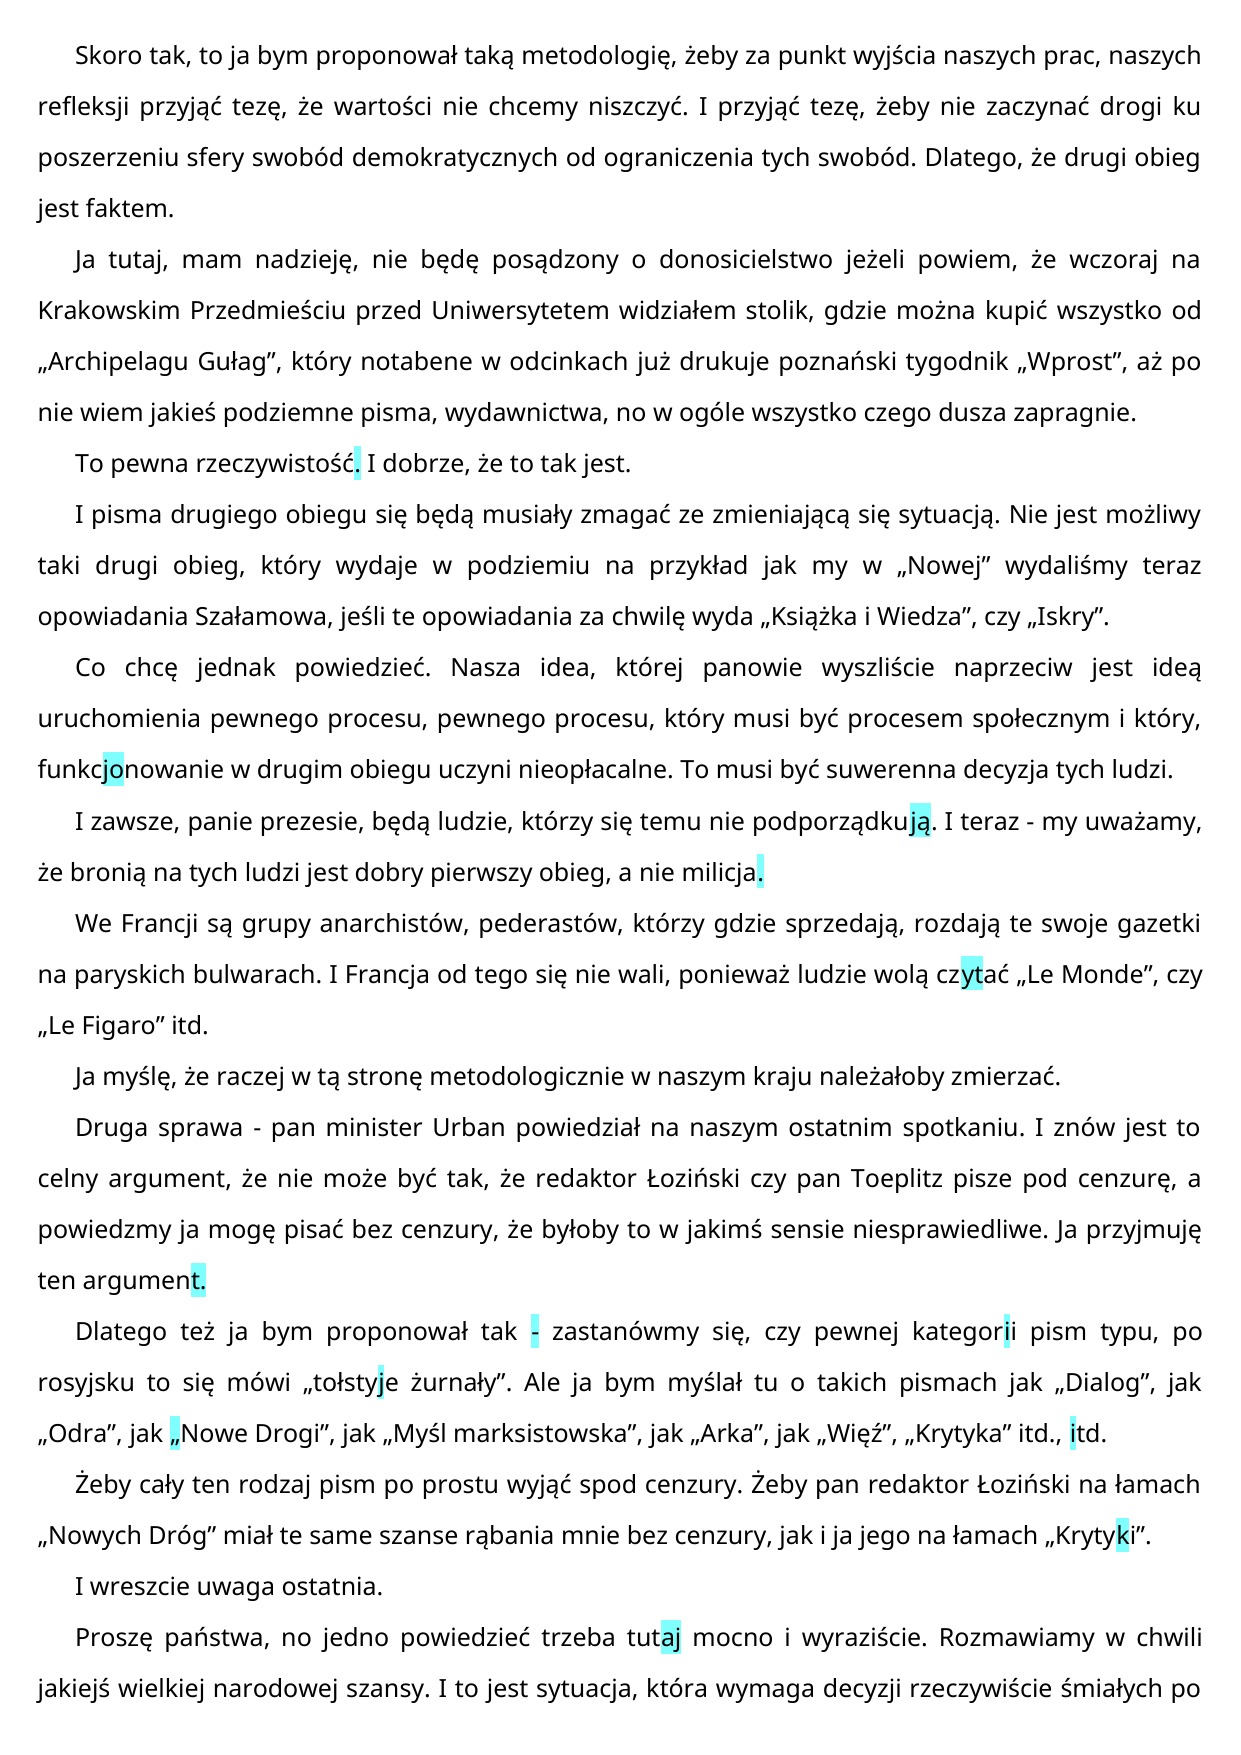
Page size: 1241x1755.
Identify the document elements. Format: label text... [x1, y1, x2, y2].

text I wreszcie uwaga ostatnia. [37, 1569, 1203, 1603]
text Co chcę jednak powiedzieć. Nasza idea, której panowie wyszliście naprzeciw jest ideą uruchomienia pewnego procesu, pewnego procesu, który musi być procesem społecznym i który, funkcjonowanie w drugim obiegu uczyni nieopłacalne. To musi być suwerenna decyzja tych ludzi. [37, 650, 1203, 786]
text Proszę państwa, no jedno powiedzieć trzeba tutaj mocno i wyraziście. Rozmawiamy w chwili jakiejś wielkiej narodowej szansy. I to jest sytuacja, która wymaga decyzji rzeczywiście śmiałych po [37, 1620, 1203, 1705]
text We Francji są grupy anarchistów, pederastów, którzy gdzie sprzedają, rozdają te swoje gazetki na paryskich bulwarach. I Francja od tego się nie wali, ponieważ ludzie wolą czytać „Le Monde”, czy „Le Figaro” itd. [37, 905, 1203, 1041]
text I pisma drugiego obiegu się będą musiały zmagać ze zmieniającą się sytuacją. Nie jest możliwy taki drugi obieg, który wydaje w podziemiu na przykład jak my w „Nowej” wydaliśmy teraz opowiadania Szałamowa, jeśli te opowiadania za chwilę wyda „Książka i Wiedza”, czy „Iskry”. [37, 497, 1203, 633]
text Druga sprawa - pan minister Urban powiedział na naszym ostatnim spotkaniu. I znów jest to celny argument, że nie może być tak, że redaktor Łoziński czy pan Toeplitz pisze pod cenzurę, a powiedzmy ja mogę pisać bez cenzury, że byłoby to w jakimś sensie niesprawiedliwe. Ja przyjmuję ten argument. [37, 1109, 1203, 1297]
text Ja myślę, że raczej w tą stronę metodologicznie w naszym kraju należałoby zmierzać. [37, 1058, 1203, 1092]
text Dlatego też ja bym proponował tak - zastanówmy się, czy pewnej kategorii pism typu, po rosyjsku to się mówi „tołstyje żurnały”. Ale ja bym myślał tu o takich pismach jak „Dialog”, jak „Odra”, jak „Nowe Drogi”, jak „Myśl marksistowska”, jak „Arka”, jak „Więź”, „Krytyka” itd., itd. [37, 1313, 1203, 1450]
text I zawsze, panie prezesie, będą ludzie, którzy się temu nie podporządkują. I teraz - my uważamy, że bronią na tych ludzi jest dobry pierwszy obieg, a nie milicja. [37, 803, 1203, 888]
text Żeby cały ten rodzaj pism po prostu wyjąć spod cenzury. Żeby pan redaktor Łoziński na łamach „Nowych Dróg” miał te same szanse rąbania mnie bez cenzury, jak i ja jego na łamach „Krytyki”. [37, 1467, 1203, 1552]
text Skoro tak, to ja bym proponował taką metodologię, żeby za punkt wyjścia naszych prac, naszych refleksji przyjąć tezę, że wartości nie chcemy niszczyć. I przyjąć tezę, żeby nie zaczynać drogi ku poszerzeniu sfery swobód demokratycznych od ograniczenia tych swobód. Dlatego, że drugi obieg jest faktem. [37, 37, 1203, 225]
text To pewna rzeczywistość. I dobrze, że to tak jest. [37, 446, 1203, 480]
text Ja tutaj, mam nadzieję, nie będę posądzony o donosicielstwo jeżeli powiem, że wczoraj na Krakowskim Przedmieściu przed Uniwersytetem widziałem stolik, gdzie można kupić wszystko od „Archipelagu Gułag”, który notabene w odcinkach już drukuje poznański tygodnik „Wprost”, aż po nie wiem jakieś podziemne pisma, wydawnictwa, no w ogóle wszystko czego dusza zapragnie. [37, 242, 1203, 429]
